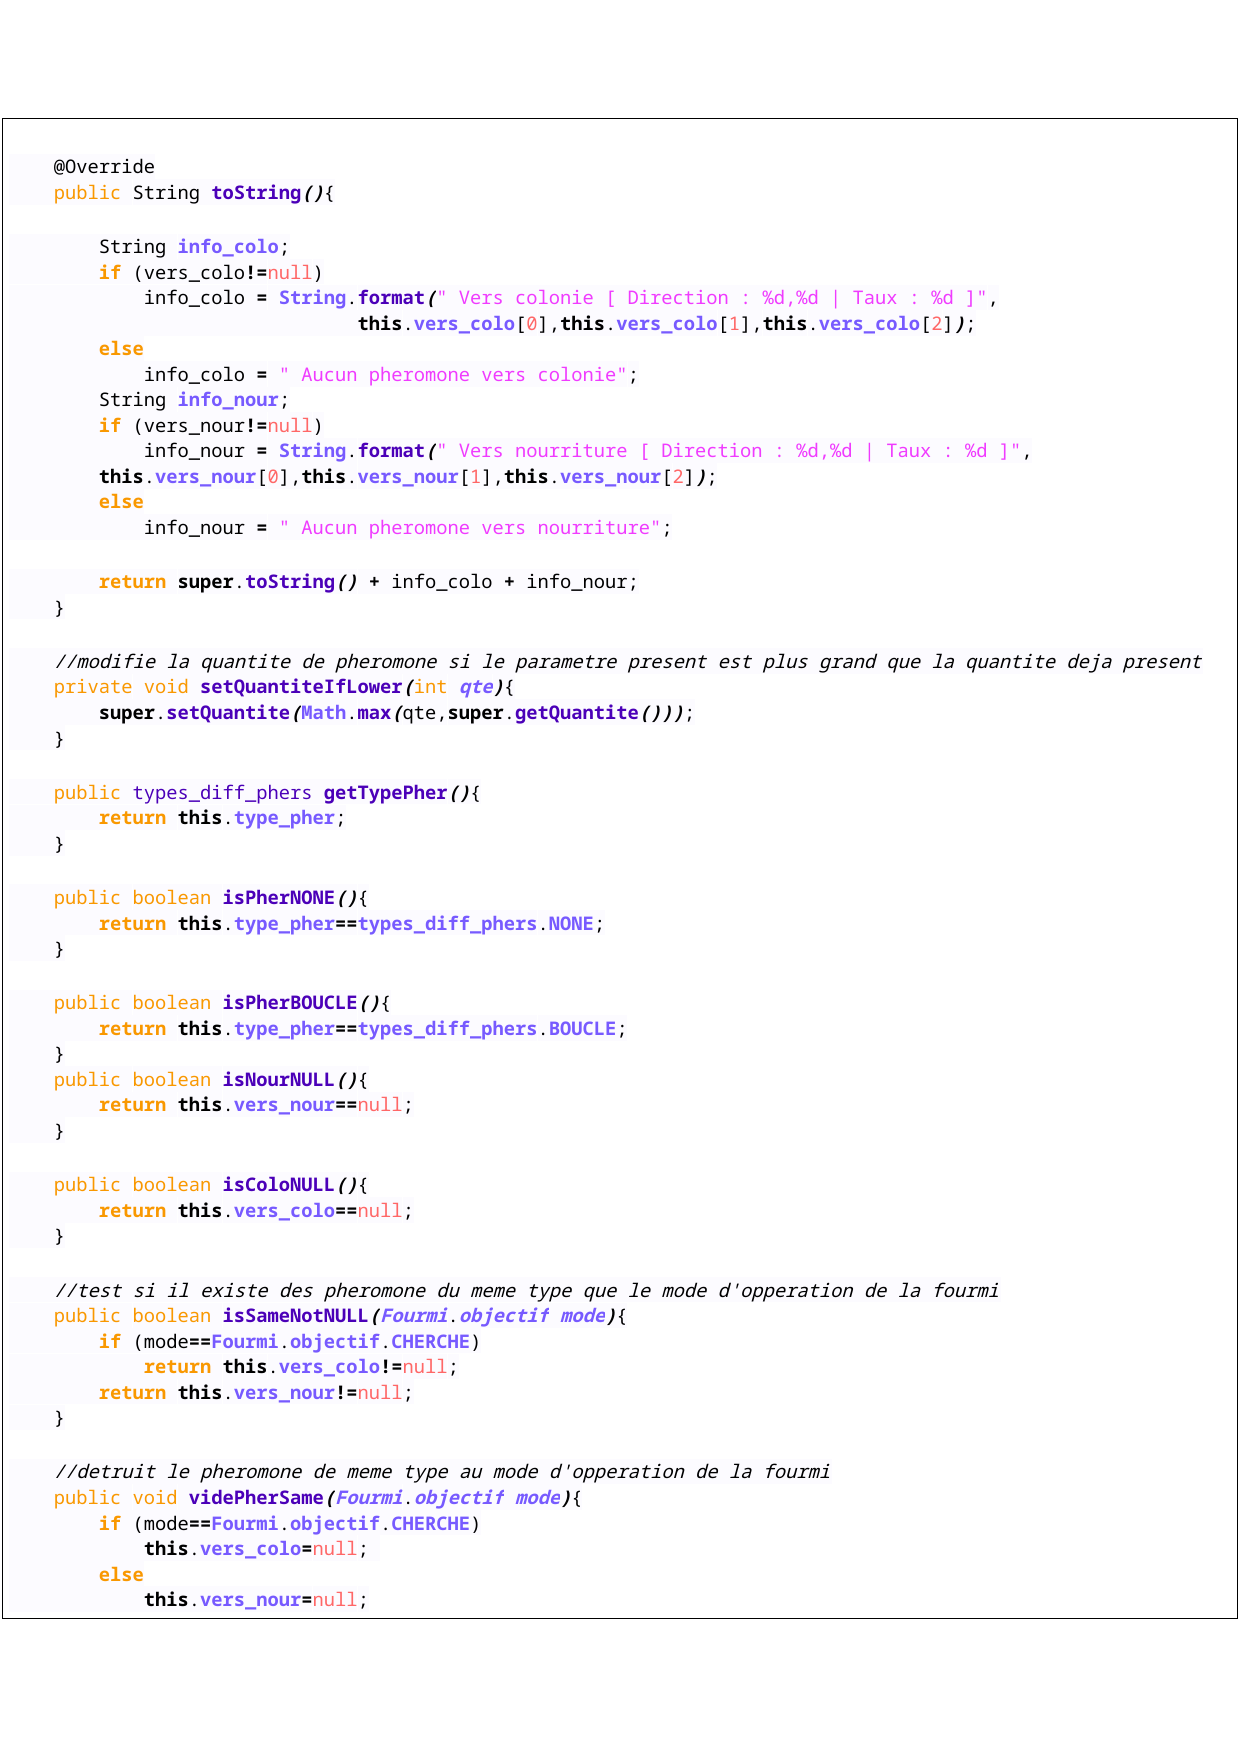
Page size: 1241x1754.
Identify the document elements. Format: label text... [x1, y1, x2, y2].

table_header @Override public String toString(){ String info_colo; if (vers_colo!=null) info_colo = String.format(" Vers colonie [ Direction : %d,%d | Taux : %d ]", this.vers_colo[0],this.vers_colo[1],this.vers_colo[2]); else info_colo = " Aucun pheromone vers colonie"; String info_nour; if (vers_nour!=null) info_nour = String.format(" Vers nourriture [ Direction : %d,%d | Taux : %d ]", this.vers_nour[0],this.vers_nour[1],this.vers_nour[2]); else info_nour = " Aucun pheromone vers nourriture"; return super.toString() + info_colo + info_nour; } //modifie la quantite de pheromone si le parametre present est plus grand que la quantite deja present private void setQuantiteIfLower(int qte){ super.setQuantite(Math.max(qte,super.getQuantite())); } public types_diff_phers getTypePher(){ return this.type_pher; } public boolean isPherNONE(){ return this.type_pher==types_diff_phers.NONE; } public boolean isPherBOUCLE(){ return this.type_pher==types_diff_phers.BOUCLE; } public boolean isNourNULL(){ return this.vers_nour==null; } public boolean isColoNULL(){ return this.vers_colo==null; } //test si il existe des pheromone du meme type que le mode d'opperation de la fourmi public boolean isSameNotNULL(Fourmi.objectif mode){ if (mode==Fourmi.objectif.CHERCHE) return this.vers_colo!=null; return this.vers_nour!=null; } //detruit le pheromone de meme type au mode d'opperation de la fourmi public void videPherSame(Fourmi.objectif mode){ if (mode==Fourmi.objectif.CHERCHE) this.vers_colo=null; else this.vers_nour=null; [3, 119, 1237, 1618]
